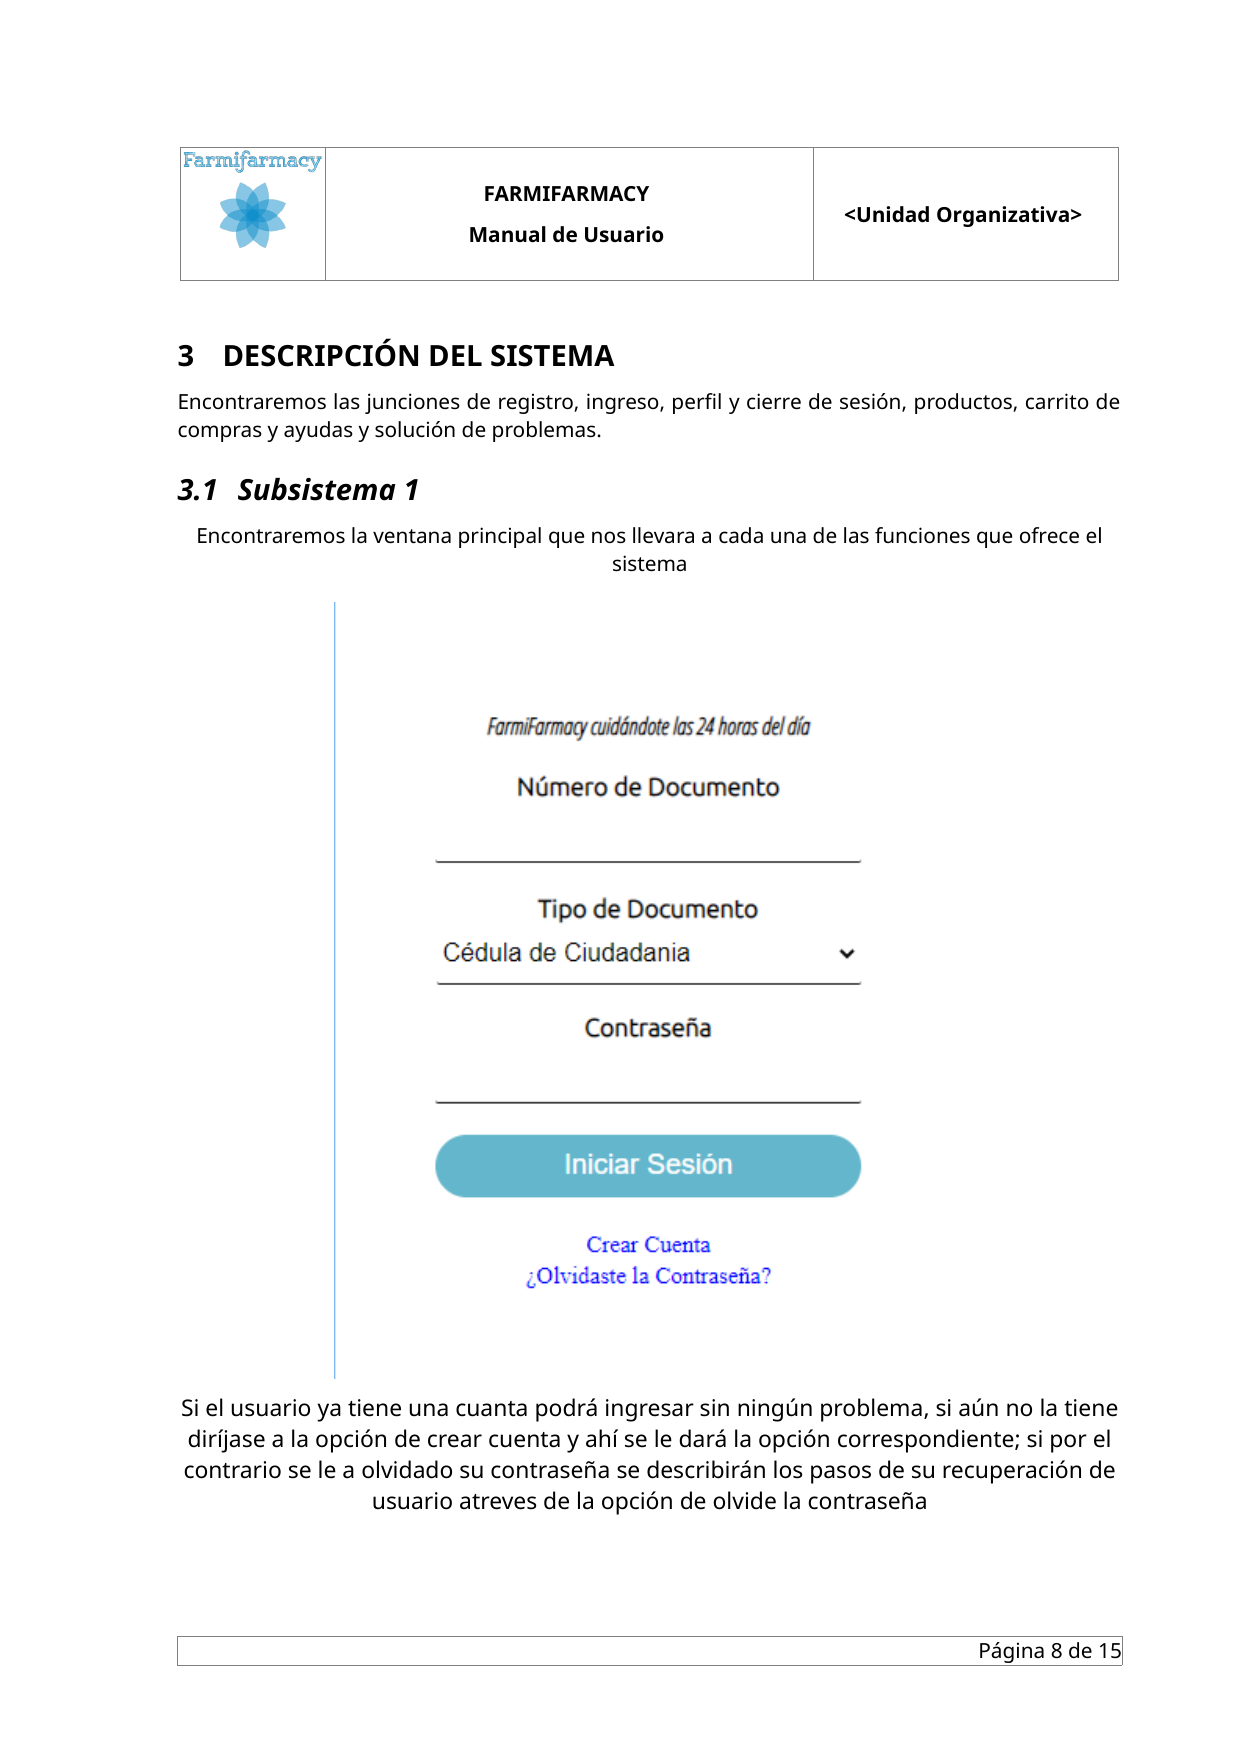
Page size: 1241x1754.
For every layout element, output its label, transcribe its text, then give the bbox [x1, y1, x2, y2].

subtitle Subsistema 1 [177, 469, 1122, 508]
text Encontraremos la ventana principal que nos llevara a cada una de las funciones que ofrece el sistema [177, 521, 1122, 578]
text Si el usuario ya tiene una cuanta podrá ingresar sin ningún problema, si aún no la tiene diríjase a la opción de crear cuenta y ahí se le dará la opción correspondiente; si por el contrario se le a olvidado su contraseña se describirán los pasos de su recuperación de usuario atreves de la opción de olvide la contraseña [177, 1391, 1122, 1516]
text Encontraremos las junciones de registro, ingreso, perfil y cierre de sesión, productos, carrito de compras y ayudas y solución de problemas. [177, 387, 1122, 444]
subtitle DESCRIPCIÓN DEL SISTEMA [177, 335, 1122, 374]
